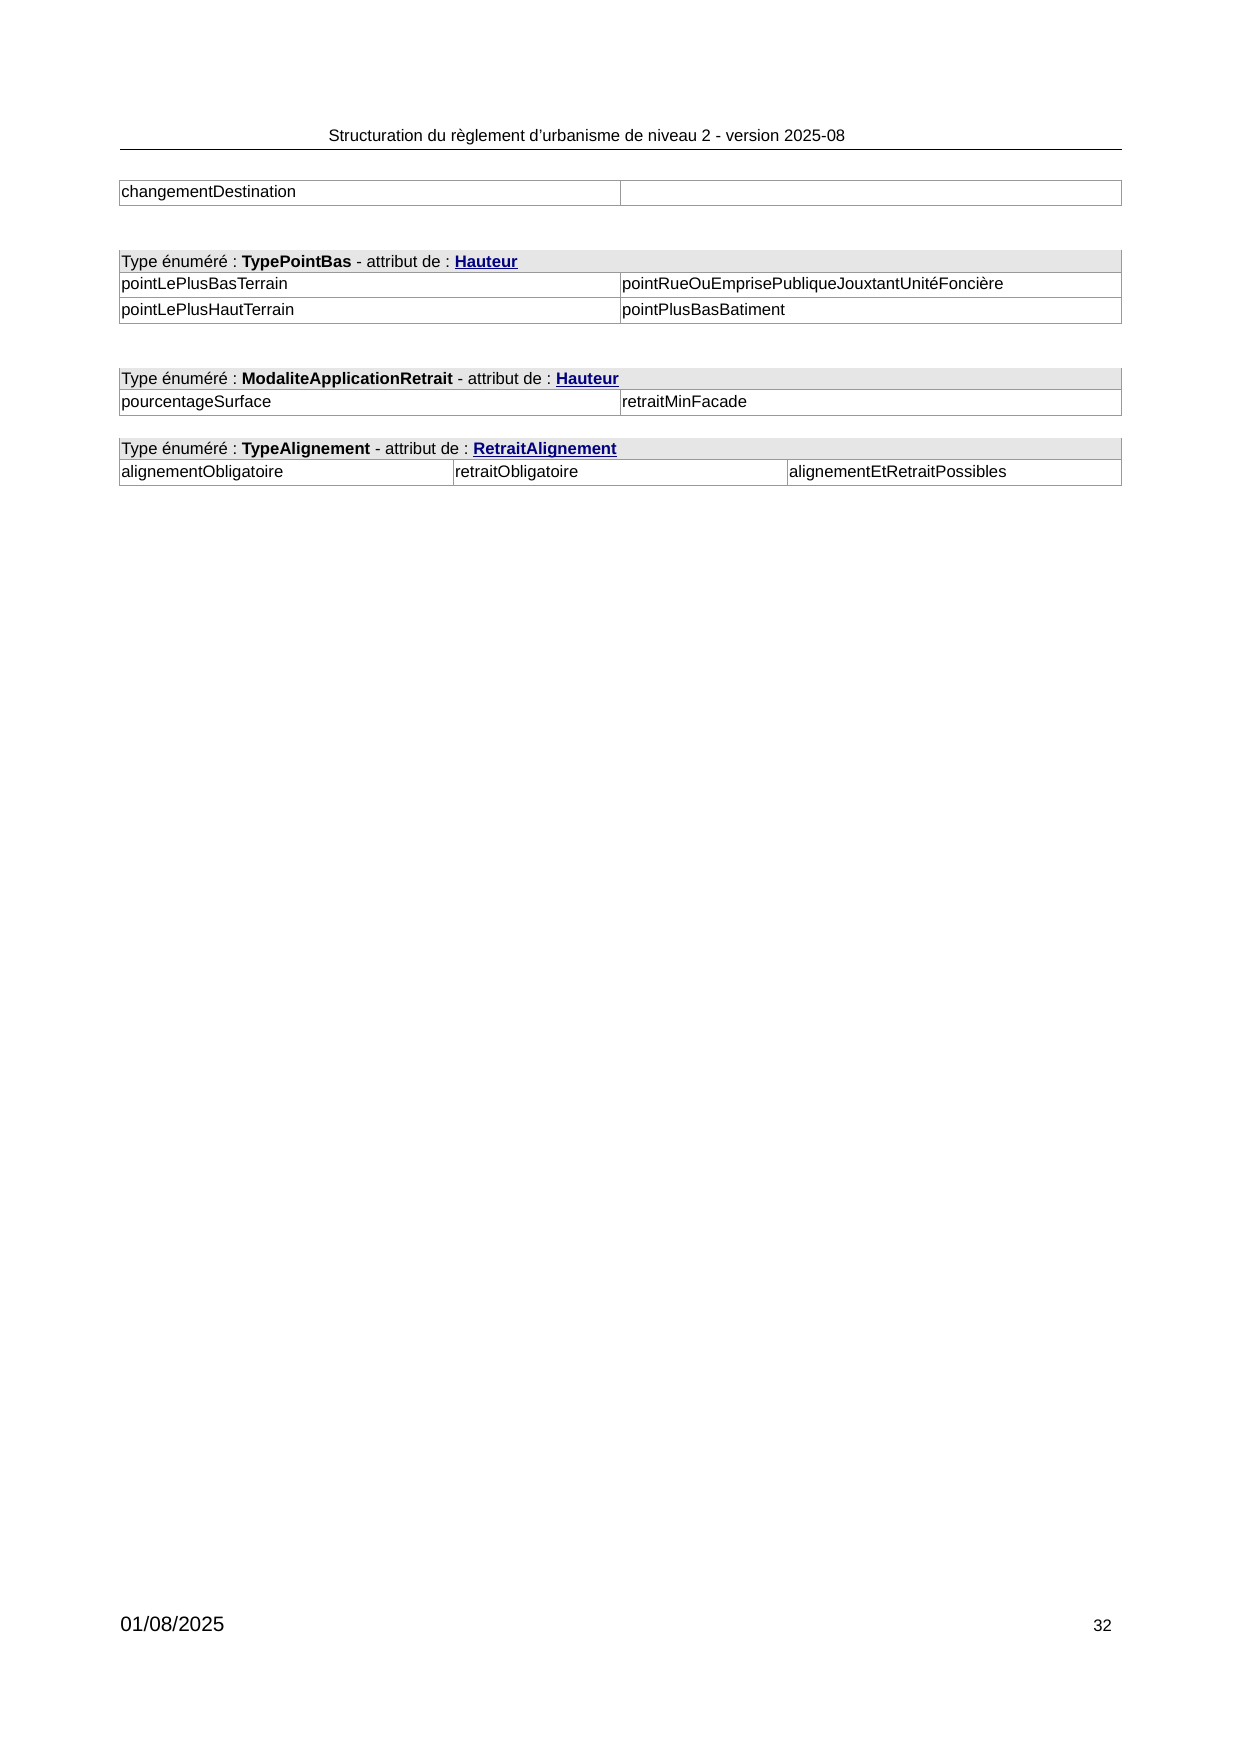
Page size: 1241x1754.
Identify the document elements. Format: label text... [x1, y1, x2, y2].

table_cell alignementObligatoire [120, 460, 453, 485]
table_cell pointLePlusHautTerrain [120, 298, 620, 323]
table_cell changementDestination [120, 181, 620, 205]
table_header Type énuméré : TypeAlignement - attribut de : RetraitAlignement [120, 438, 1121, 459]
table_cell alignementEtRetraitPossibles [788, 460, 1121, 485]
table_cell pourcentageSurface [120, 390, 620, 415]
table_cell retraitObligatoire [454, 460, 787, 485]
table_header Type énuméré : ModaliteApplicationRetrait - attribut de : Hauteur [120, 368, 1121, 389]
table_cell pointRueOuEmprisePubliqueJouxtantUnitéFoncière [621, 273, 1121, 297]
table_cell retraitMinFacade [621, 390, 1121, 415]
table_cell pointPlusBasBatiment [621, 298, 1121, 323]
table_cell [621, 181, 1121, 205]
table_header Type énuméré : TypePointBas - attribut de : Hauteur [120, 250, 1121, 272]
table_cell pointLePlusBasTerrain [120, 273, 620, 297]
